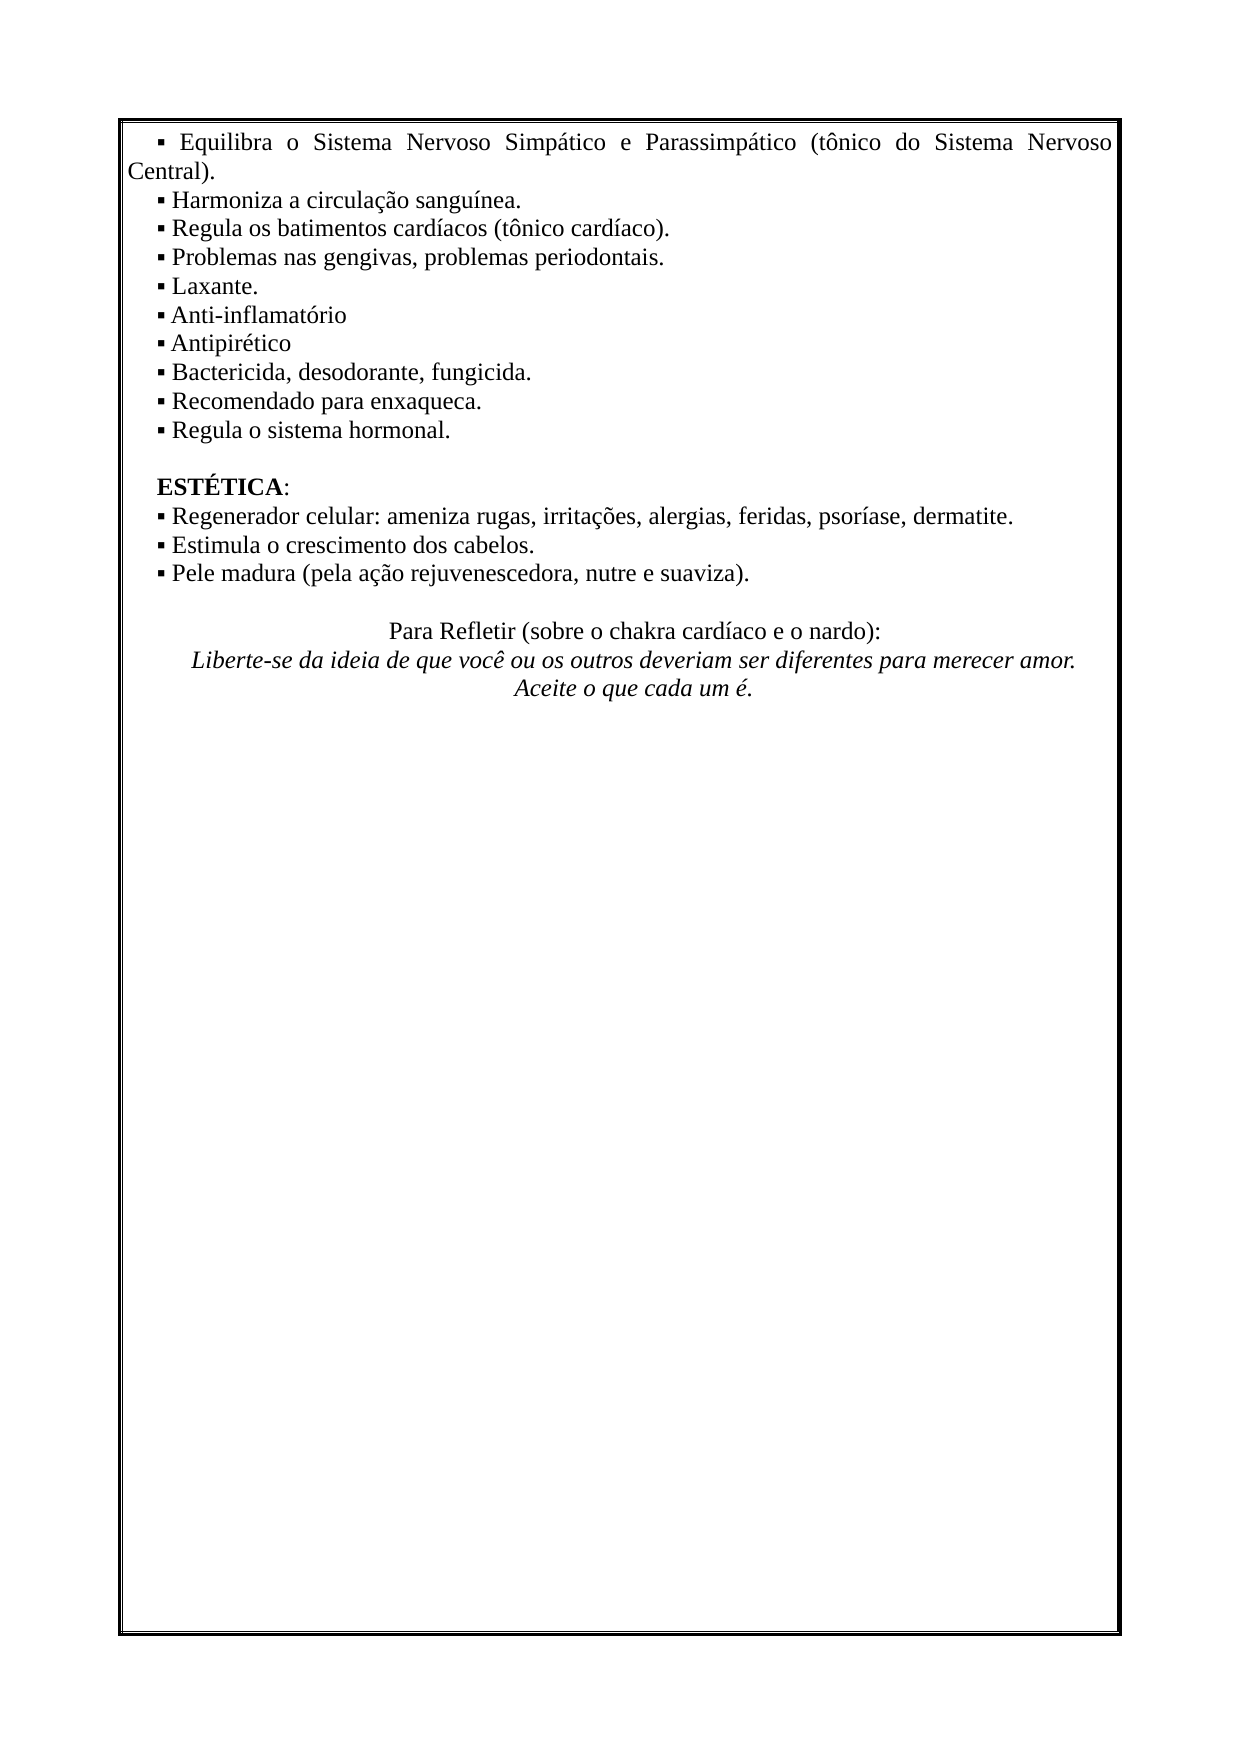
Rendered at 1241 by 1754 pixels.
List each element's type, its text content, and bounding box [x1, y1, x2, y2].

text ▪ Bactericida, desodorante, fungicida. [127, 357, 1113, 386]
text Para Refletir (sobre o chakra cardíaco e o nardo): [127, 616, 1113, 645]
text ▪ Equilibra o Sistema Nervoso Simpático e Parassimpático (tônico do Sistema Nervoso Central). [127, 127, 1113, 185]
text ▪ Regula os batimentos cardíacos (tônico cardíaco). [127, 213, 1113, 242]
text ESTÉTICA: [127, 472, 1113, 501]
text ▪ Anti-inflamatório [127, 300, 1113, 328]
text ▪ Regenerador celular: ameniza rugas, irritações, alergias, feridas, psoríase, dermatite. [127, 501, 1113, 530]
text Aceite o que cada um é. [127, 673, 1113, 702]
text ▪ Regula o sistema hormonal. [127, 415, 1113, 443]
text ▪ Antipirético [127, 328, 1113, 357]
text ▪ Harmoniza a circulação sanguínea. [127, 185, 1113, 213]
text ▪ Laxante. [127, 271, 1113, 300]
text ▪ Problemas nas gengivas, problemas periodontais. [127, 242, 1113, 271]
text ▪ Pele madura (pela ação rejuvenescedora, nutre e suaviza). [127, 558, 1113, 587]
text ▪ Recomendado para enxaqueca. [127, 386, 1113, 415]
text ▪ Estimula o crescimento dos cabelos. [127, 530, 1113, 558]
text Liberte-se da ideia de que você ou os outros deveriam ser diferentes para merecer amor. [127, 645, 1113, 673]
